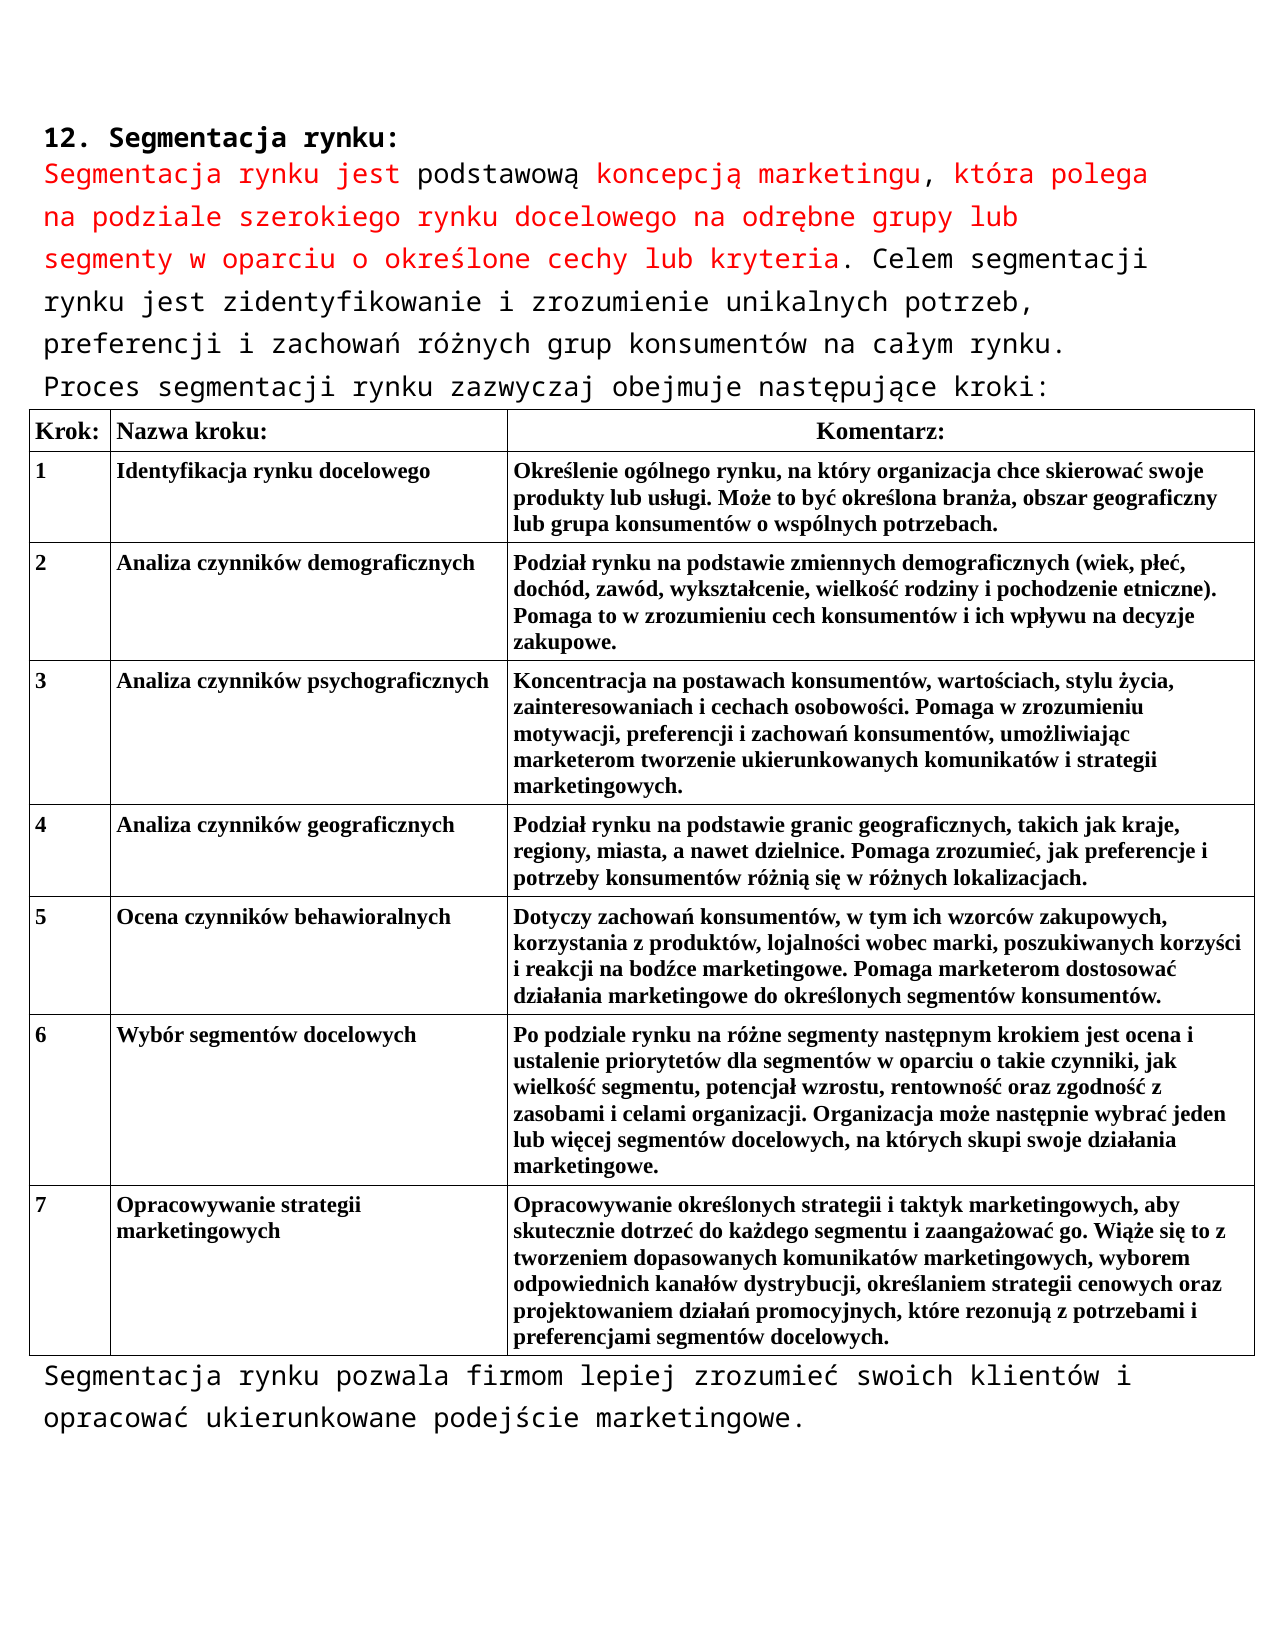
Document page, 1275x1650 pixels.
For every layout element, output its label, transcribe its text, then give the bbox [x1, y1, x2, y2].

table_cell Ocena czynników behawioralnych [111, 897, 507, 1014]
table_cell Analiza czynników psychograficznych [111, 661, 507, 804]
text Segmentacja rynku jest podstawową koncepcją marketingu, która polega na podziale szerokiego rynku docelowego na odrębne grupy lub segmenty w oparciu o określone cechy lub kryteria. Celem segmentacji rynku jest zidentyfikowanie i zrozumienie unikalnych potrzeb, preferencji i zachowań różnych grup konsumentów na całym rynku. [43, 155, 1157, 361]
table_header Komentarz: [508, 410, 1254, 451]
table_cell Po podziale rynku na różne segmenty następnym krokiem jest ocena i ustalenie priorytetów dla segmentów w oparciu o takie czynniki, jak wielkość segmentu, potencjał wzrostu, rentowność oraz zgodność z zasobami i celami organizacji. Organizacja może następnie wybrać jeden lub więcej segmentów docelowych, na których skupi swoje działania marketingowe. [508, 1015, 1254, 1184]
table_cell 6 [30, 1015, 110, 1184]
table_header Krok: [30, 410, 110, 451]
text Segmentacja rynku pozwala firmom lepiej zrozumieć swoich klientów i opracować ukierunkowane podejście marketingowe. [43, 1356, 1157, 1435]
table_cell Wybór segmentów docelowych [111, 1015, 507, 1184]
table_cell Określenie ogólnego rynku, na który organizacja chce skierować swoje produkty lub usługi. Może to być określona branża, obszar geograficzny lub grupa konsumentów o wspólnych potrzebach. [508, 452, 1254, 542]
table_cell 5 [30, 897, 110, 1014]
table_cell Koncentracja na postawach konsumentów, wartościach, stylu życia, zainteresowaniach i cechach osobowości. Pomaga w zrozumieniu motywacji, preferencji i zachowań konsumentów, umożliwiając marketerom tworzenie ukierunkowanych komunikatów i strategii marketingowych. [508, 661, 1254, 804]
table_header Nazwa kroku: [111, 410, 507, 451]
table_cell Opracowywanie określonych strategii i taktyk marketingowych, aby skutecznie dotrzeć do każdego segmentu i zaangażować go. Wiąże się to z tworzeniem dopasowanych komunikatów marketingowych, wyborem odpowiednich kanałów dystrybucji, określaniem strategii cenowych oraz projektowaniem działań promocyjnych, które rezonują z potrzebami i preferencjami segmentów docelowych. [508, 1186, 1254, 1355]
table_cell 3 [30, 661, 110, 804]
table_cell 7 [30, 1186, 110, 1355]
table_cell Podział rynku na podstawie granic geograficznych, takich jak kraje, regiony, miasta, a nawet dzielnice. Pomaga zrozumieć, jak preferencje i potrzeby konsumentów różnią się w różnych lokalizacjach. [508, 805, 1254, 896]
text Proces segmentacji rynku zazwyczaj obejmuje następujące kroki: [43, 367, 1157, 404]
table_cell Podział rynku na podstawie zmiennych demograficznych (wiek, płeć, dochód, zawód, wykształcenie, wielkość rodziny i pochodzenie etniczne). Pomaga to w zrozumieniu cech konsumentów i ich wpływu na decyzje zakupowe. [508, 543, 1254, 660]
table_cell 2 [30, 543, 110, 660]
table_cell Opracowywanie strategii marketingowych [111, 1186, 507, 1355]
table_cell Analiza czynników geograficznych [111, 805, 507, 896]
table_cell 4 [30, 805, 110, 896]
table_cell Identyfikacja rynku docelowego [111, 452, 507, 542]
subtitle 12. Segmentacja rynku: [43, 118, 1157, 155]
table_cell Analiza czynników demograficznych [111, 543, 507, 660]
table_cell 1 [30, 452, 110, 542]
table_cell Dotyczy zachowań konsumentów, w tym ich wzorców zakupowych, korzystania z produktów, lojalności wobec marki, poszukiwanych korzyści i reakcji na bodźce marketingowe. Pomaga marketerom dostosować działania marketingowe do określonych segmentów konsumentów. [508, 897, 1254, 1014]
